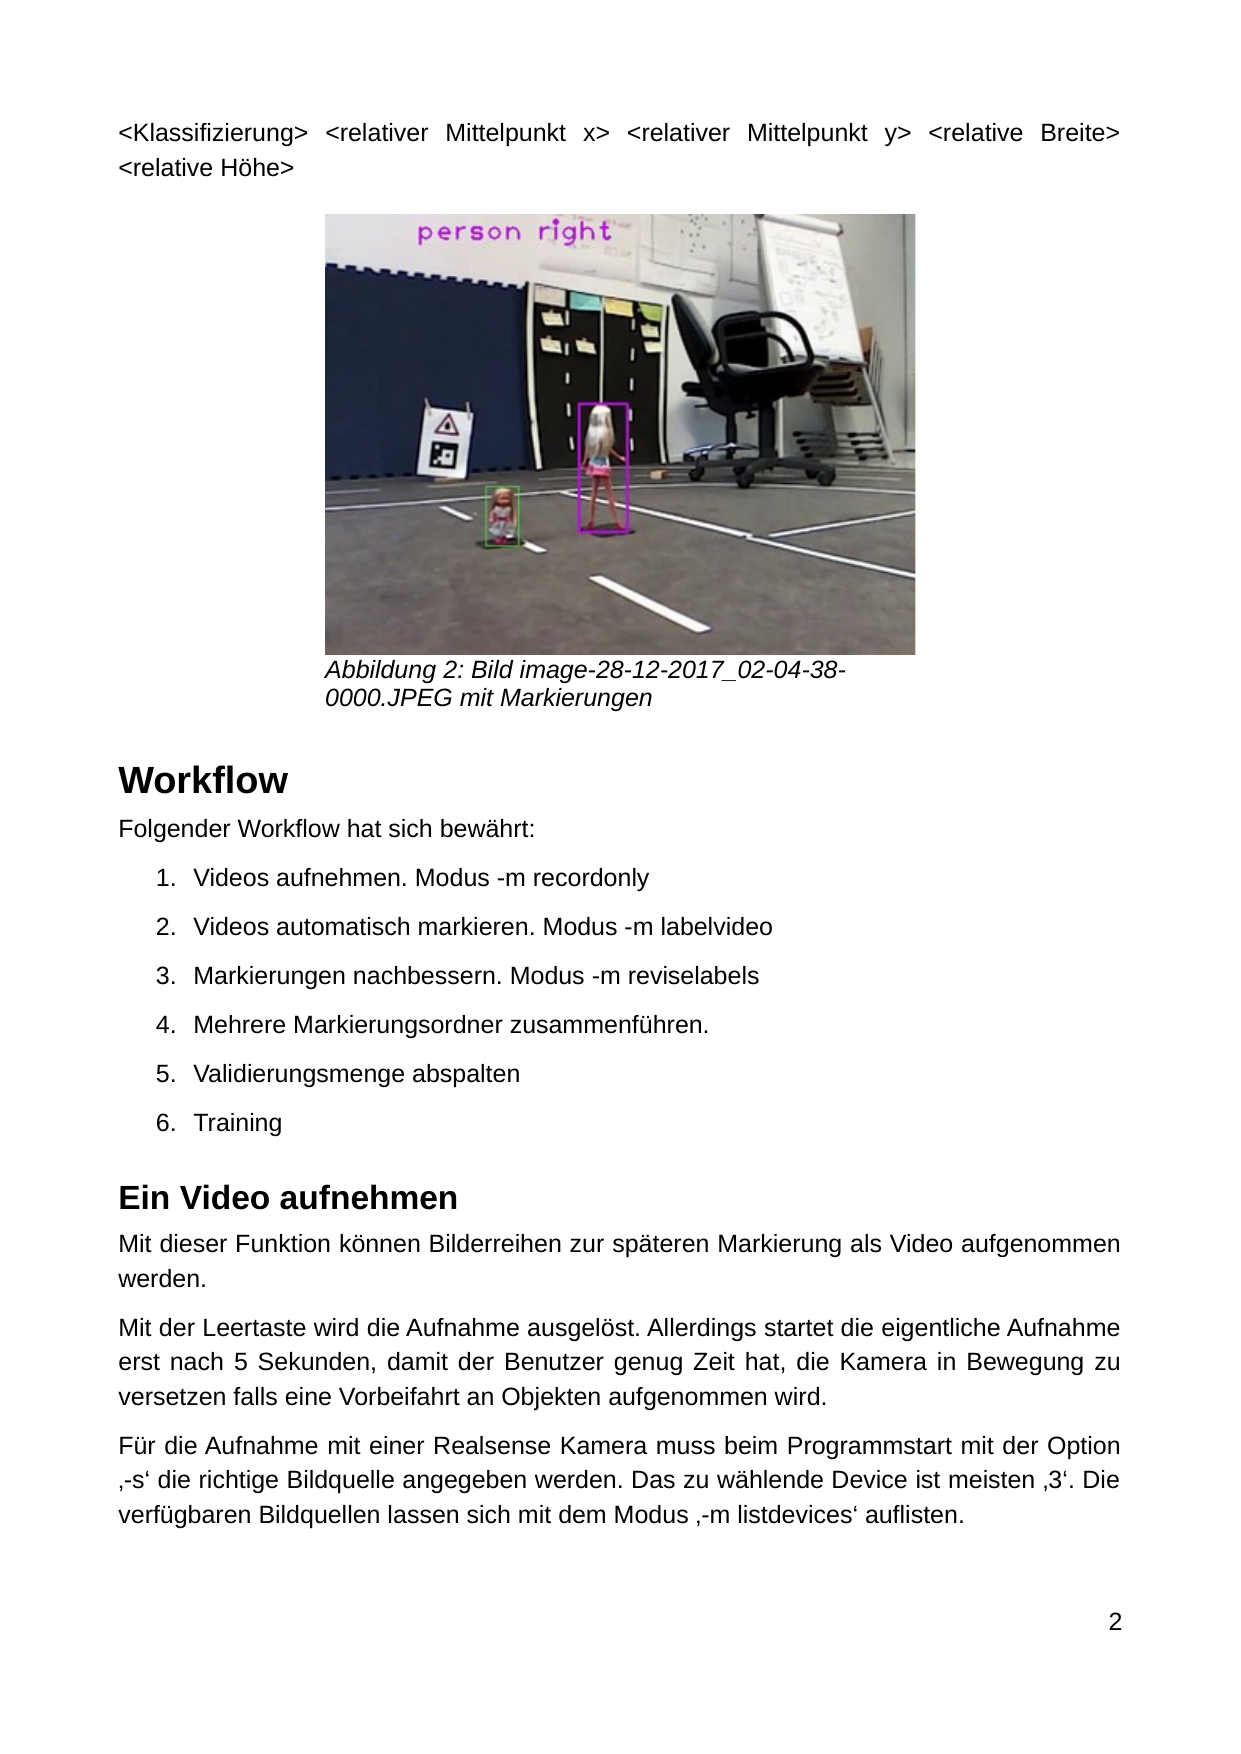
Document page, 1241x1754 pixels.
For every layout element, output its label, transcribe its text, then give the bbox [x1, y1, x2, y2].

text Mit dieser Funktion können Bilderreihen zur späteren Markierung als Video aufgenommen werden. [118, 1229, 1122, 1292]
list Validierungsmenge abspalten [156, 1059, 1122, 1088]
list Training [156, 1108, 1122, 1137]
text Folgender Workflow hat sich bewährt: [118, 814, 1122, 842]
text Mit der Leertaste wird die Aufnahme ausgelöst. Allerdings startet die eigentliche Aufnahme erst nach 5 Sekunden, damit der Benutzer genug Zeit hat, die Kamera in Bewegung zu versetzen falls eine Vorbeifahrt an Objekten aufgenommen wird. [118, 1313, 1122, 1410]
text <Klassifizierung> <relativer Mittelpunkt x> <relativer Mittelpunkt y> <relative Breite> <relative Höhe> [118, 118, 1122, 181]
subtitle Ein Video aufnehmen [118, 1178, 1122, 1217]
text Für die Aufnahme mit einer Realsense Kamera muss beim Programmstart mit der Option ‚-s‘ die richtige Bildquelle angegeben werden. Das zu wählende Device ist meisten ‚3‘. Die verfügbaren Bildquellen lassen sich mit dem Modus ‚-m listdevices‘ auflisten. [118, 1431, 1122, 1528]
list Markierungen nachbessern. Modus -m reviselabels [156, 961, 1122, 989]
list Videos aufnehmen. Modus -m recordonly [156, 863, 1122, 891]
list Videos automatisch markieren. Modus -m labelvideo [156, 912, 1122, 941]
list Mehrere Markierungsordner zusammenführen. [156, 1010, 1122, 1039]
subtitle Workflow [118, 757, 1122, 801]
picture [325, 214, 916, 655]
text Abbildung 2: Bild image-28-12-2017_02-04-38-0000.JPEG mit Markierungen [325, 655, 915, 712]
